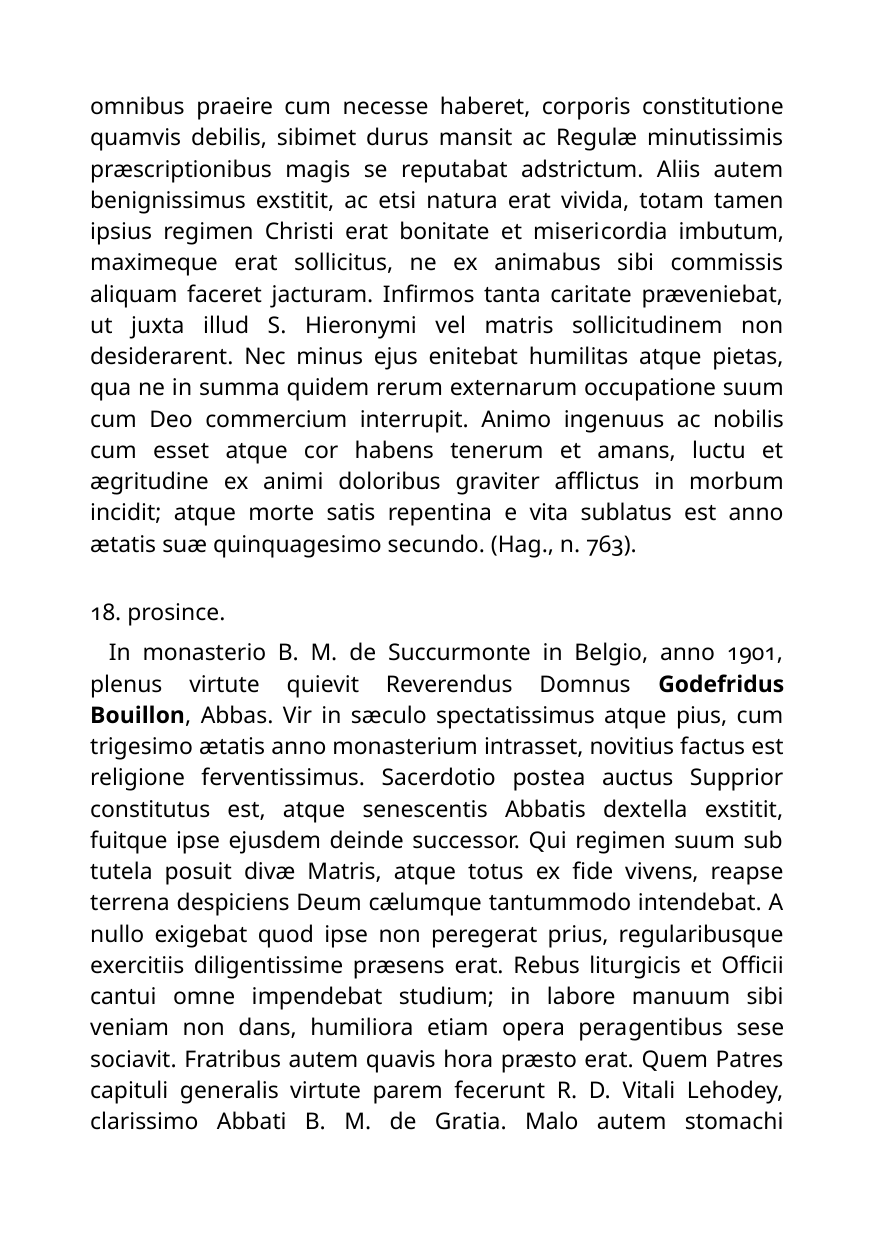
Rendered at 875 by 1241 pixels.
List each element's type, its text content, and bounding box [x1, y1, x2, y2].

text omnibus praeire cum necesse haberet, corporis constitutione quamvis debilis, sibimet durus mansit ac Regulæ minutissimis præscriptionibus magis se reputabat adstrictum. Aliis autem benignissimus exstitit, ac etsi natura erat vivida, totam tamen ipsius regimen Christi erat bonitate et miseri­cordia imbutum, maximeque erat sollicitus, ne ex animabus sibi commissis aliquam faceret jacturam. Infirmos tanta caritate præveniebat, ut juxta illud S. Hieronymi vel matris sollicitudinem non desiderarent. Nec minus ejus enitebat humilitas atque pietas, qua ne in summa quidem rerum externarum occupatione suum cum Deo commercium inter­rupit. Animo ingenuus ac nobilis cum esset atque cor habens tenerum et amans, luctu et ægritudine ex animi doloribus graviter afflictus in morbum incidit; atque morte satis repentina e vita sublatus est anno ætatis suæ quinquagesimo se­cundo. (Hag., n. 763). [90, 90, 784, 559]
text 18. prosince. [90, 596, 784, 627]
text In monasterio B. M. de Succurmonte in Belgio, anno 1901, plenus virtute quievit Reverendus Domnus Godefridus Bouillon, Abbas. Vir in sæculo spectatissimus atque pius, cum trigesimo ætatis anno monasterium intrasset, novitius factus est religione ferventissimus. Sacerdotio postea auctus Supprior constitutus est, atque senescentis Abbatis dextella exstitit, fuitque ipse ejusdem deinde successor. Qui regimen suum sub tutela posuit divæ Matris, atque totus ex fide vivens, reapse terrena despiciens Deum cælumque tantummodo intendebat. A nullo exigebat quod ipse non peregerat prius, regularibusque exercitiis diligentissime præsens erat. Rebus liturgicis et Officii cantui omne impendebat studium; in labore manuum sibi veniam non dans, humiliora etiam opera pera­gentibus sese sociavit. Fratribus autem quavis hora præsto erat. Quem Patres capituli generalis virtute parem fecerunt R. D. Vitali Lehodey, clarissimo Abbati B. M. de Gratia. Malo autem stomachi [90, 636, 784, 1136]
